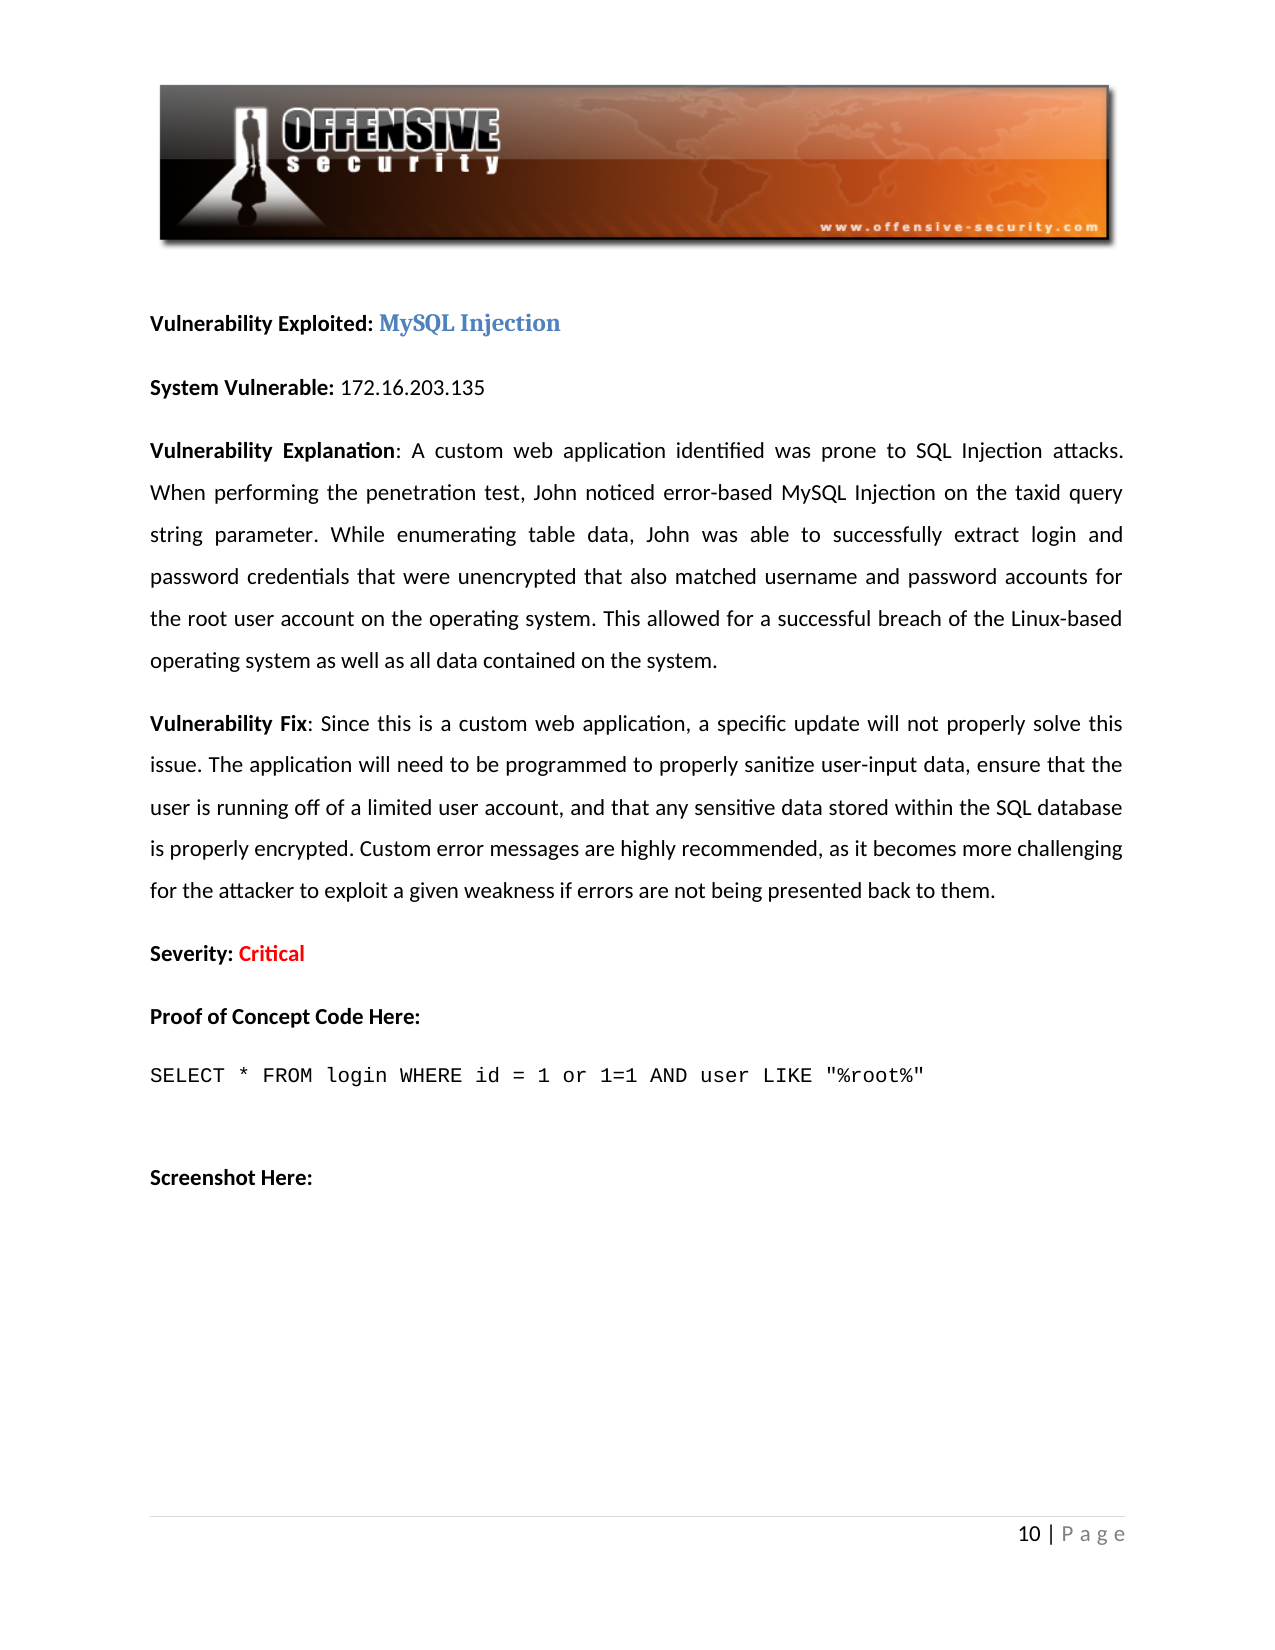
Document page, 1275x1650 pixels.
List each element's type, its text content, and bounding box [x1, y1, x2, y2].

table_header Vulnerability Exploited: MySQL Injection System Vulnerable: 172.16.203.135 Vulnerability Explanation: A custom web application identified was prone to SQL Injection attacks. When performing the penetration test, John noticed error-based MySQL Injection on the taxid query string parameter. While enumerating table data, John was able to successfully extract login and password credentials that were unencrypted that also matched username and password accounts for the root user account on the operating system. This allowed for a successful breach of the Linux-based operating system as well as all data contained on the system. Vulnerability Fix: Since this is a custom web application, a specific update will not properly solve this issue. The application will need to be programmed to properly sanitize user-input data, ensure that the user is running off of a limited user account, and that any sensitive data stored within the SQL database is properly encrypted. Custom error messages are highly recommended, as it becomes more challenging for the attacker to exploit a given weakness if errors are not being presented back to them. Severity: Critical Proof of Concept Code Here: SELECT * FROM login WHERE id = 1 or 1=1 AND user LIKE "%root%" Screenshot Here: [139, 309, 1136, 1212]
